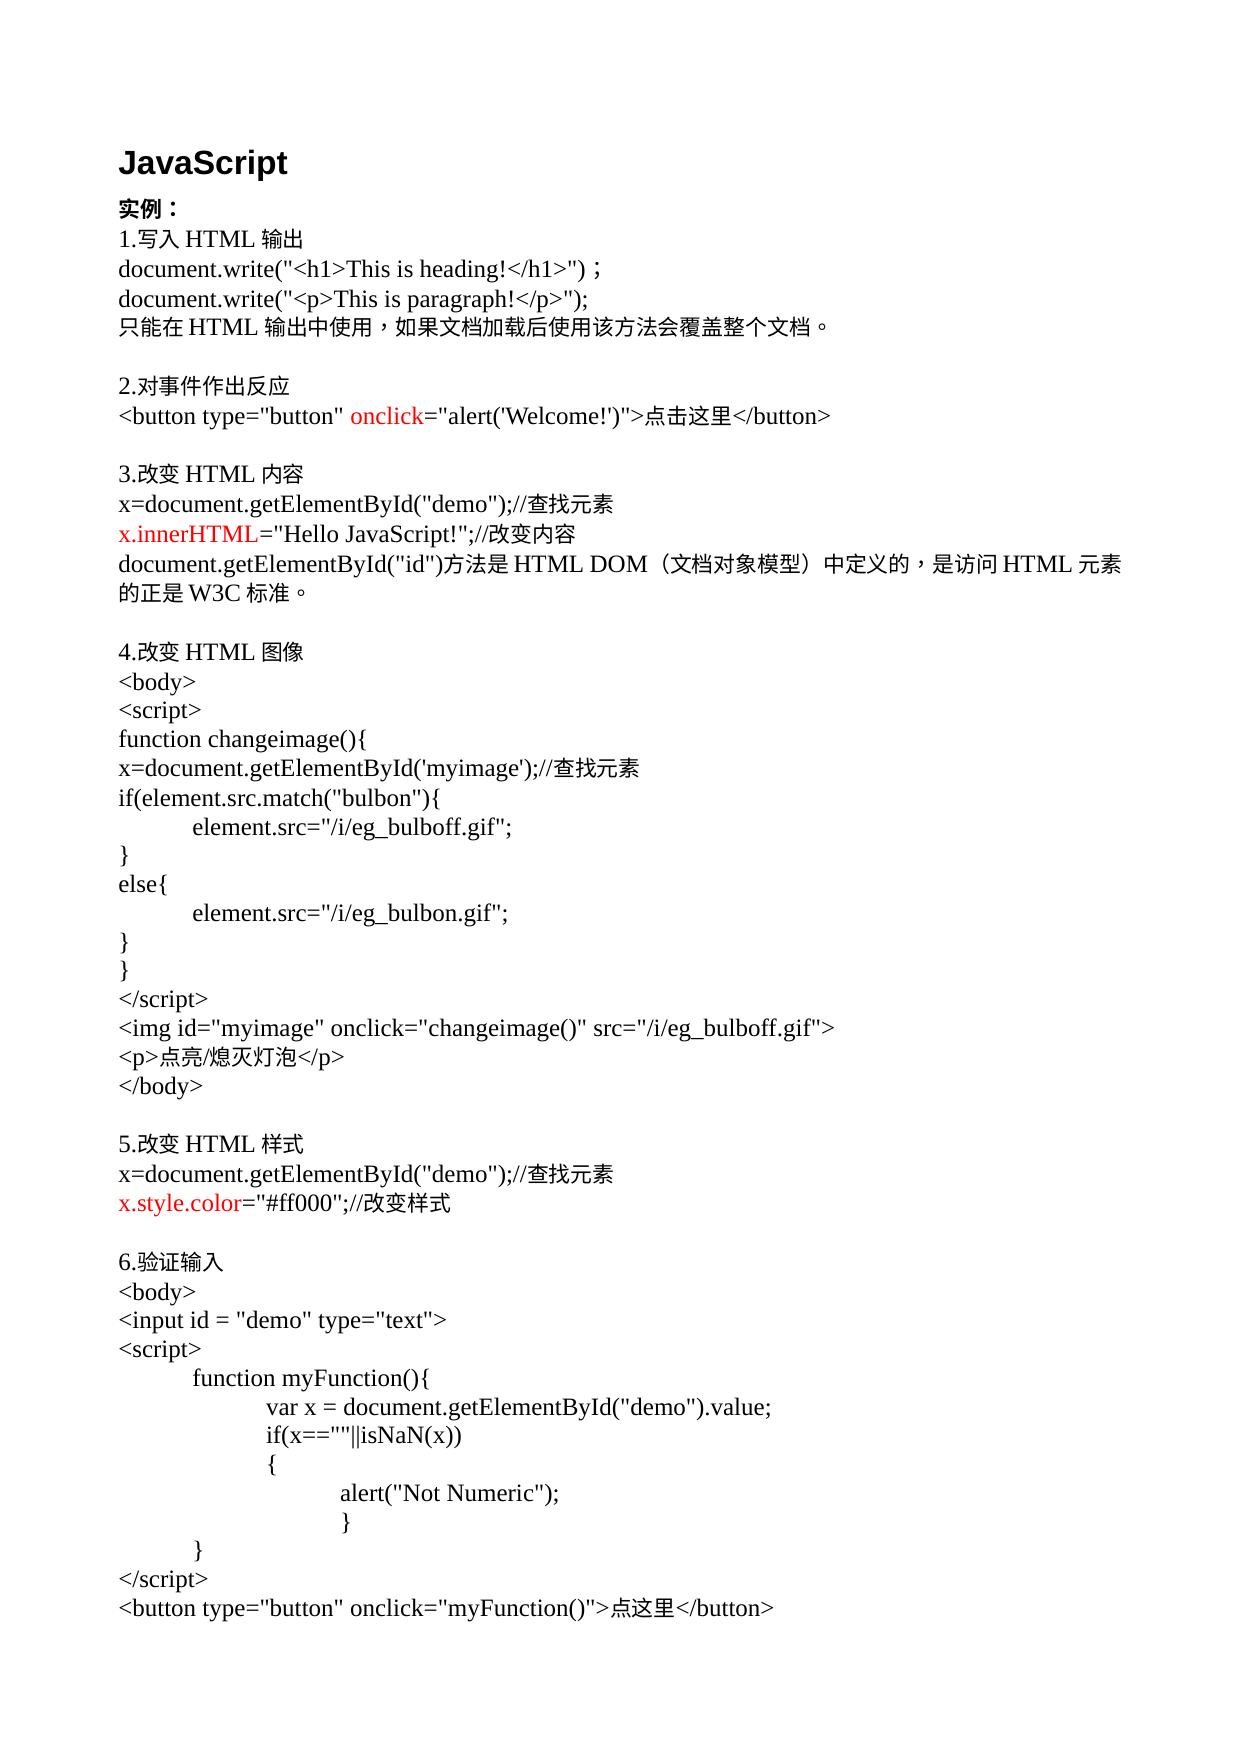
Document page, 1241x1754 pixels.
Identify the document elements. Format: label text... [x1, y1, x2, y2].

text var x = document.getElementById("demo").value; [118, 1392, 1122, 1421]
text <button type="button" onclick="alert('Welcome!')">点击这里</button> [118, 401, 1122, 431]
text function myFunction(){ [118, 1363, 1122, 1392]
text x=document.getElementById('myimage');//查找元素 [118, 753, 1122, 783]
text <img id="myimage" onclick="changeimage()" src="/i/eg_bulboff.gif"> [118, 1013, 1122, 1042]
text } [118, 840, 1122, 869]
text <body> [118, 667, 1122, 696]
text 5.改变HTML样式 [118, 1129, 1122, 1159]
text </script> [118, 1564, 1122, 1593]
text } [118, 1507, 1122, 1536]
text <button type="button" onclick="myFunction()">点这里</button> [118, 1593, 1122, 1623]
text x=document.getElementById("demo");//查找元素 [118, 489, 1122, 519]
text document.write("<h1>This is heading!</h1>")； [118, 254, 1122, 284]
text element.src="/i/eg_bulboff.gif"; [118, 812, 1122, 840]
text <script> [118, 1334, 1122, 1363]
text alert("Not Numeric"); [118, 1478, 1122, 1507]
text document.write("<p>This is paragraph!</p>"); [118, 284, 1122, 312]
text function changeimage(){ [118, 724, 1122, 753]
text if(element.src.match("bulbon"){ [118, 783, 1122, 812]
text } [118, 1536, 1122, 1564]
text <input id = "demo" type="text"> [118, 1306, 1122, 1334]
text } [118, 955, 1122, 984]
text x=document.getElementById("demo");//查找元素 [118, 1159, 1122, 1188]
text 4.改变HTML图像 [118, 637, 1122, 667]
text 2.对事件作出反应 [118, 371, 1122, 401]
text 1.写入HTML输出 [118, 224, 1122, 254]
text x.innerHTML="Hello JavaScript!";//改变内容 [118, 519, 1122, 549]
text { [118, 1449, 1122, 1478]
text 实例： [118, 194, 1122, 224]
text <body> [118, 1277, 1122, 1306]
text 3.改变HTML内容 [118, 459, 1122, 489]
text </body> [118, 1071, 1122, 1100]
text x.style.color="#ff000";//改变样式 [118, 1188, 1122, 1218]
text if(x==""||isNaN(x)) [118, 1421, 1122, 1449]
text <p>点亮/熄灭灯泡</p> [118, 1042, 1122, 1071]
text } [118, 927, 1122, 955]
text <script> [118, 696, 1122, 724]
text 只能在HTML输出中使用，如果文档加载后使用该方法会覆盖整个文档。 [118, 312, 1122, 342]
text element.src="/i/eg_bulbon.gif"; [118, 898, 1122, 927]
text </script> [118, 984, 1122, 1013]
text else{ [118, 869, 1122, 898]
text 6.验证输入 [118, 1247, 1122, 1277]
subtitle JavaScript [118, 143, 1122, 182]
text document.getElementById("id")方法是HTML DOM（文档对象模型）中定义的，是访问HTML元素的正是W3C标准。 [118, 549, 1122, 608]
